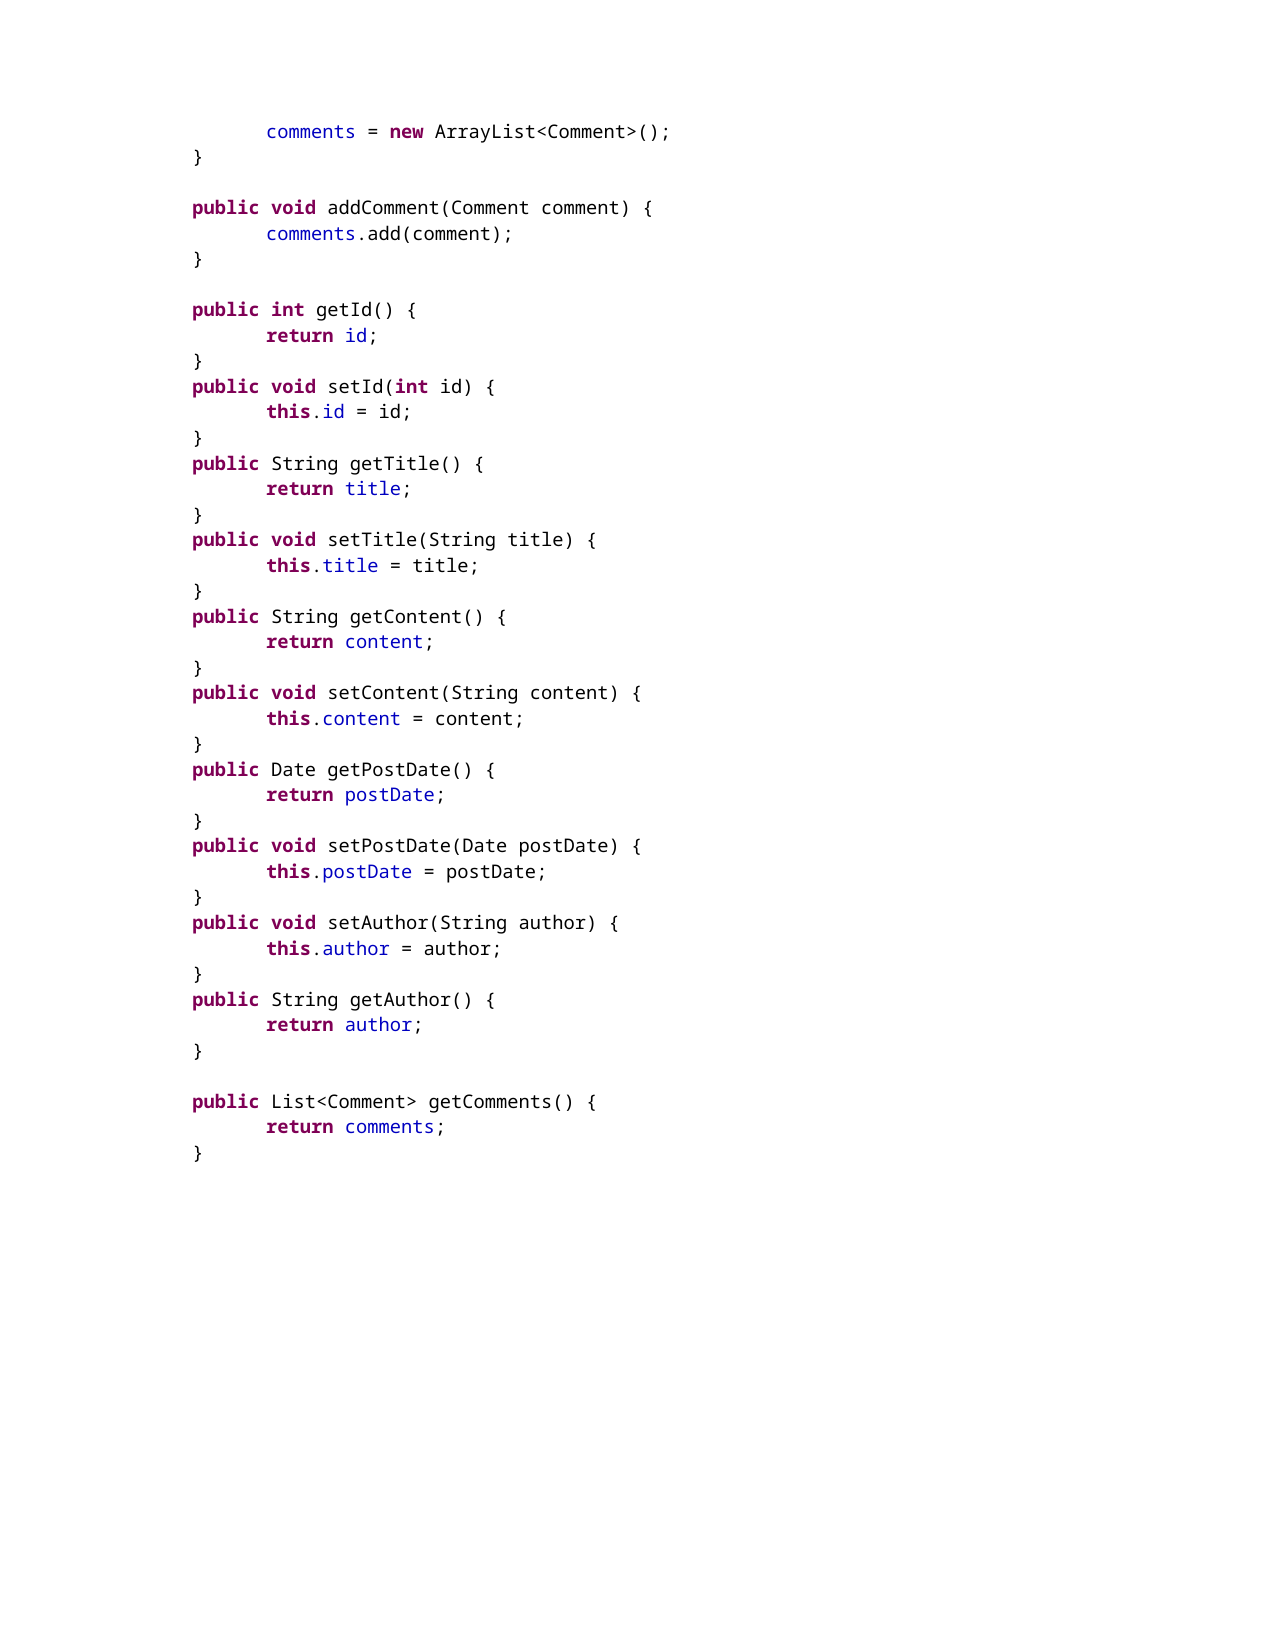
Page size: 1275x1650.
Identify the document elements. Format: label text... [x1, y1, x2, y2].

text public String getContent() { [118, 603, 1157, 628]
text public int getId() { [118, 297, 1157, 322]
text return comments; [118, 1113, 1157, 1139]
text return author; [118, 1011, 1157, 1037]
text return postDate; [118, 782, 1157, 807]
text } [118, 424, 1157, 450]
text public void setPostDate(Date postDate) { [118, 833, 1157, 858]
text public void setId(int id) { [118, 373, 1157, 399]
text } [118, 1037, 1157, 1062]
text comments = new ArrayList<Comment>(); [118, 118, 1157, 144]
text public String getAuthor() { [118, 986, 1157, 1011]
text comments.add(comment); [118, 220, 1157, 246]
text } [118, 577, 1157, 603]
text public void setAuthor(String author) { [118, 909, 1157, 935]
text public void setContent(String content) { [118, 679, 1157, 705]
text this.content = content; [118, 705, 1157, 731]
text return title; [118, 475, 1157, 501]
text } [118, 960, 1157, 986]
text } [118, 348, 1157, 373]
text } [118, 807, 1157, 833]
text public void setTitle(String title) { [118, 526, 1157, 552]
text } [118, 1139, 1157, 1164]
text } [118, 884, 1157, 909]
text public Date getPostDate() { [118, 756, 1157, 782]
text this.postDate = postDate; [118, 858, 1157, 884]
text return content; [118, 628, 1157, 654]
text this.author = author; [118, 935, 1157, 960]
text } [118, 501, 1157, 526]
text } [118, 731, 1157, 756]
text } [118, 144, 1157, 169]
text this.id = id; [118, 399, 1157, 424]
text } [118, 654, 1157, 679]
text this.title = title; [118, 552, 1157, 577]
text return id; [118, 322, 1157, 348]
text public List<Comment> getComments() { [118, 1088, 1157, 1113]
text } [118, 246, 1157, 271]
text public void addComment(Comment comment) { [118, 195, 1157, 220]
text public String getTitle() { [118, 450, 1157, 475]
